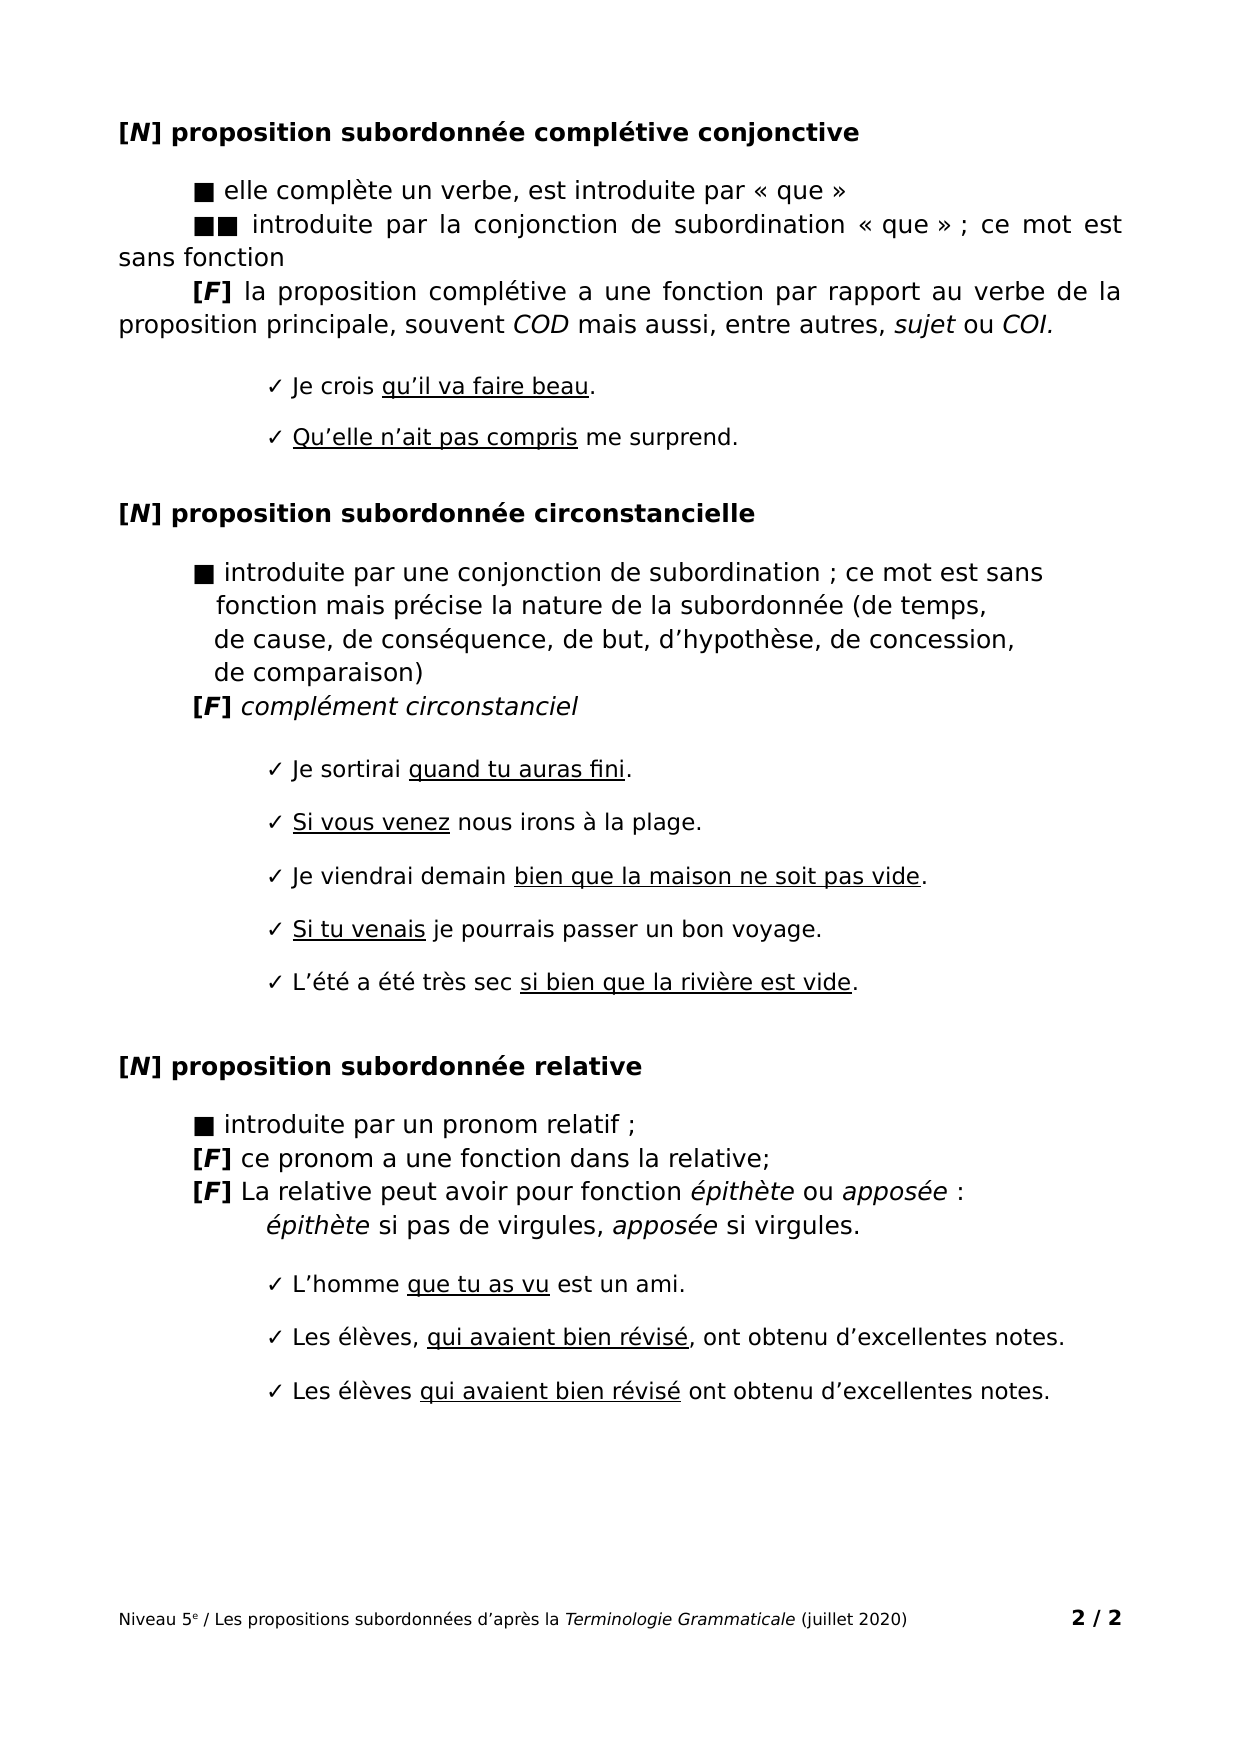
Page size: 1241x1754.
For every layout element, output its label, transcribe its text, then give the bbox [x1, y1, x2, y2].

text [N] proposition subordonnée complétive conjonctive [118, 118, 1122, 147]
text ■■ introduite par la conjonction de subordination « que » ; ce mot est sans fonction [118, 210, 1122, 273]
text [F] la proposition complétive a une fonction par rapport au verbe de la proposition principale, souvent COD mais aussi, entre autres, sujet ou COI. [118, 277, 1122, 340]
text ✓ Je sortirai quand tu auras fini. [118, 756, 1122, 783]
text ■ introduite par une conjonction de subordination ; ce mot est sans [118, 558, 1122, 587]
text ■ elle complète un verbe, est introduite par « que » [118, 176, 1122, 206]
text de cause, de conséquence, de but, d’hypothèse, de concession, [118, 625, 1122, 654]
text ✓ L’été a été très sec si bien que la rivière est vide. [118, 969, 1122, 996]
text [N] proposition subordonnée circonstancielle [118, 499, 1122, 529]
text ✓ Je viendrai demain bien que la maison ne soit pas vide. [118, 863, 1122, 889]
text ✓ Si tu venais je pourrais passer un bon voyage. [118, 916, 1122, 943]
text fonction mais précise la nature de la subordonnée (de temps, [118, 591, 1122, 621]
text épithète si pas de virgules, apposée si virgules. [118, 1211, 1122, 1240]
text ✓ L’homme que tu as vu est un ami. [118, 1271, 1122, 1298]
text de comparaison) [118, 658, 1122, 688]
text ✓ Je crois qu’il va faire beau. [118, 373, 1122, 400]
text ✓ Qu’elle n’ait pas compris me surprend. [118, 424, 1122, 451]
text ✓ Les élèves qui avaient bien révisé ont obtenu d’excellentes notes. [118, 1378, 1122, 1404]
text [F] complément circonstanciel [118, 692, 1122, 721]
text [F] La relative peut avoir pour fonction épithète ou apposée : [118, 1177, 1122, 1207]
text [F] ce pronom a une fonction dans la relative; [118, 1144, 1122, 1173]
text ✓ Les élèves, qui avaient bien révisé, ont obtenu d’excellentes notes. [118, 1324, 1122, 1351]
text ■ introduite par un pronom relatif ; [118, 1110, 1122, 1139]
text [N] proposition subordonnée relative [118, 1052, 1122, 1081]
text ✓ Si vous venez nous irons à la plage. [118, 809, 1122, 836]
